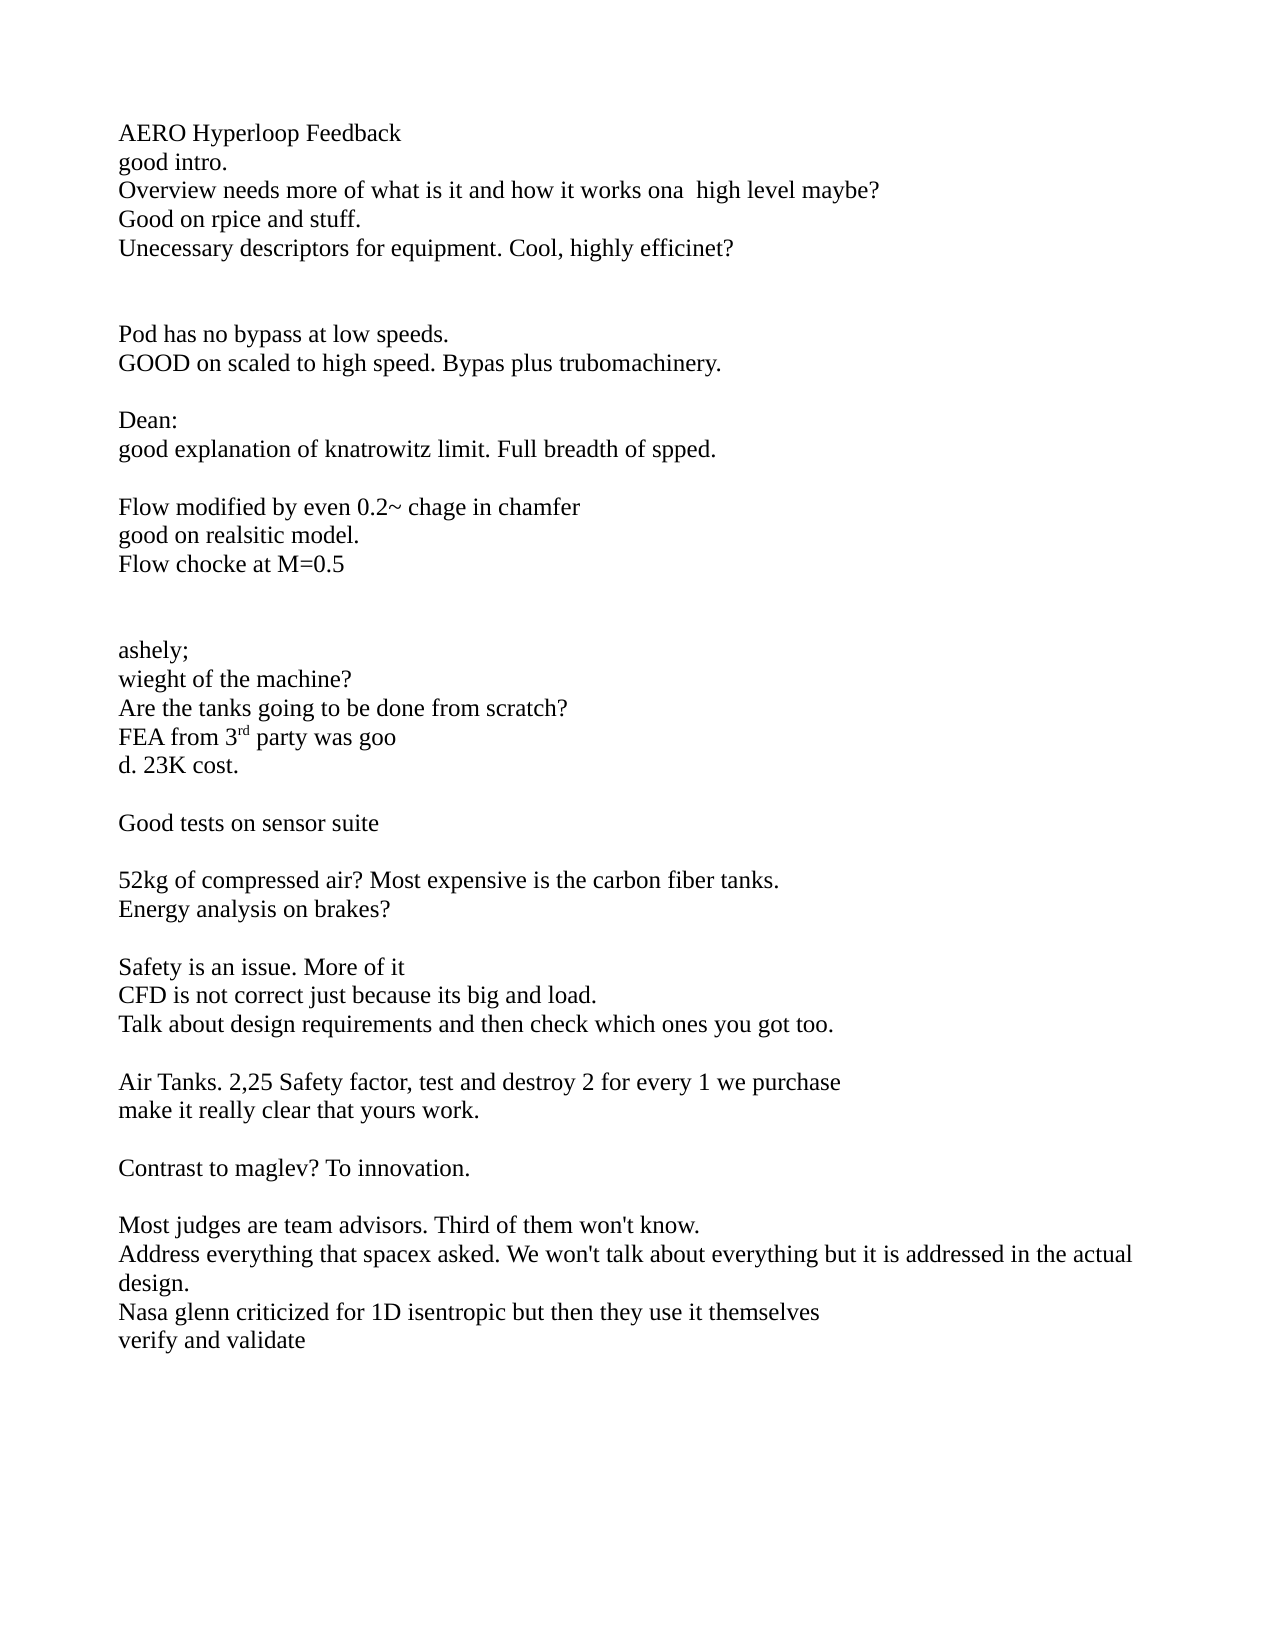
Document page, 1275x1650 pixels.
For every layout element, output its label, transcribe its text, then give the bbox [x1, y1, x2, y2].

text verify and validate [118, 1326, 1157, 1354]
text Contrast to maglev? To innovation. [118, 1153, 1157, 1182]
text Energy analysis on brakes? [118, 894, 1157, 923]
text FEA from 3rd party was goo [118, 722, 1157, 751]
text ashely; [118, 636, 1157, 664]
text d. 23K cost. [118, 751, 1157, 779]
text Flow modified by even 0.2~ chage in chamfer [118, 492, 1157, 521]
text Flow chocke at M=0.5 [118, 549, 1157, 578]
text Air Tanks. 2,25 Safety factor, test and destroy 2 for every 1 we purchase [118, 1067, 1157, 1096]
text Unecessary descriptors for equipment. Cool, highly efficinet? [118, 233, 1157, 262]
text CFD is not correct just because its big and load. [118, 981, 1157, 1009]
text Talk about design requirements and then check which ones you got too. [118, 1009, 1157, 1038]
text 52kg of compressed air? Most expensive is the carbon fiber tanks. [118, 866, 1157, 894]
text Dean: [118, 406, 1157, 434]
text GOOD on scaled to high speed. Bypas plus trubomachinery. [118, 348, 1157, 377]
text Are the tanks going to be done from scratch? [118, 693, 1157, 722]
text Most judges are team advisors. Third of them won't know. [118, 1211, 1157, 1239]
text Safety is an issue. More of it [118, 952, 1157, 981]
text AERO Hyperloop Feedback [118, 118, 1157, 147]
text good on realsitic model. [118, 521, 1157, 549]
text Overview needs more of what is it and how it works ona high level maybe? [118, 176, 1157, 204]
text Pod has no bypass at low speeds. [118, 319, 1157, 348]
text Nasa glenn criticized for 1D isentropic but then they use it themselves [118, 1297, 1157, 1326]
text good explanation of knatrowitz limit. Full breadth of spped. [118, 434, 1157, 463]
text good intro. [118, 147, 1157, 176]
text Good tests on sensor suite [118, 808, 1157, 837]
text Good on rpice and stuff. [118, 204, 1157, 233]
text Address everything that spacex asked. We won't talk about everything but it is addressed in the actual design. [118, 1239, 1157, 1297]
text make it really clear that yours work. [118, 1096, 1157, 1124]
text wieght of the machine? [118, 664, 1157, 693]
